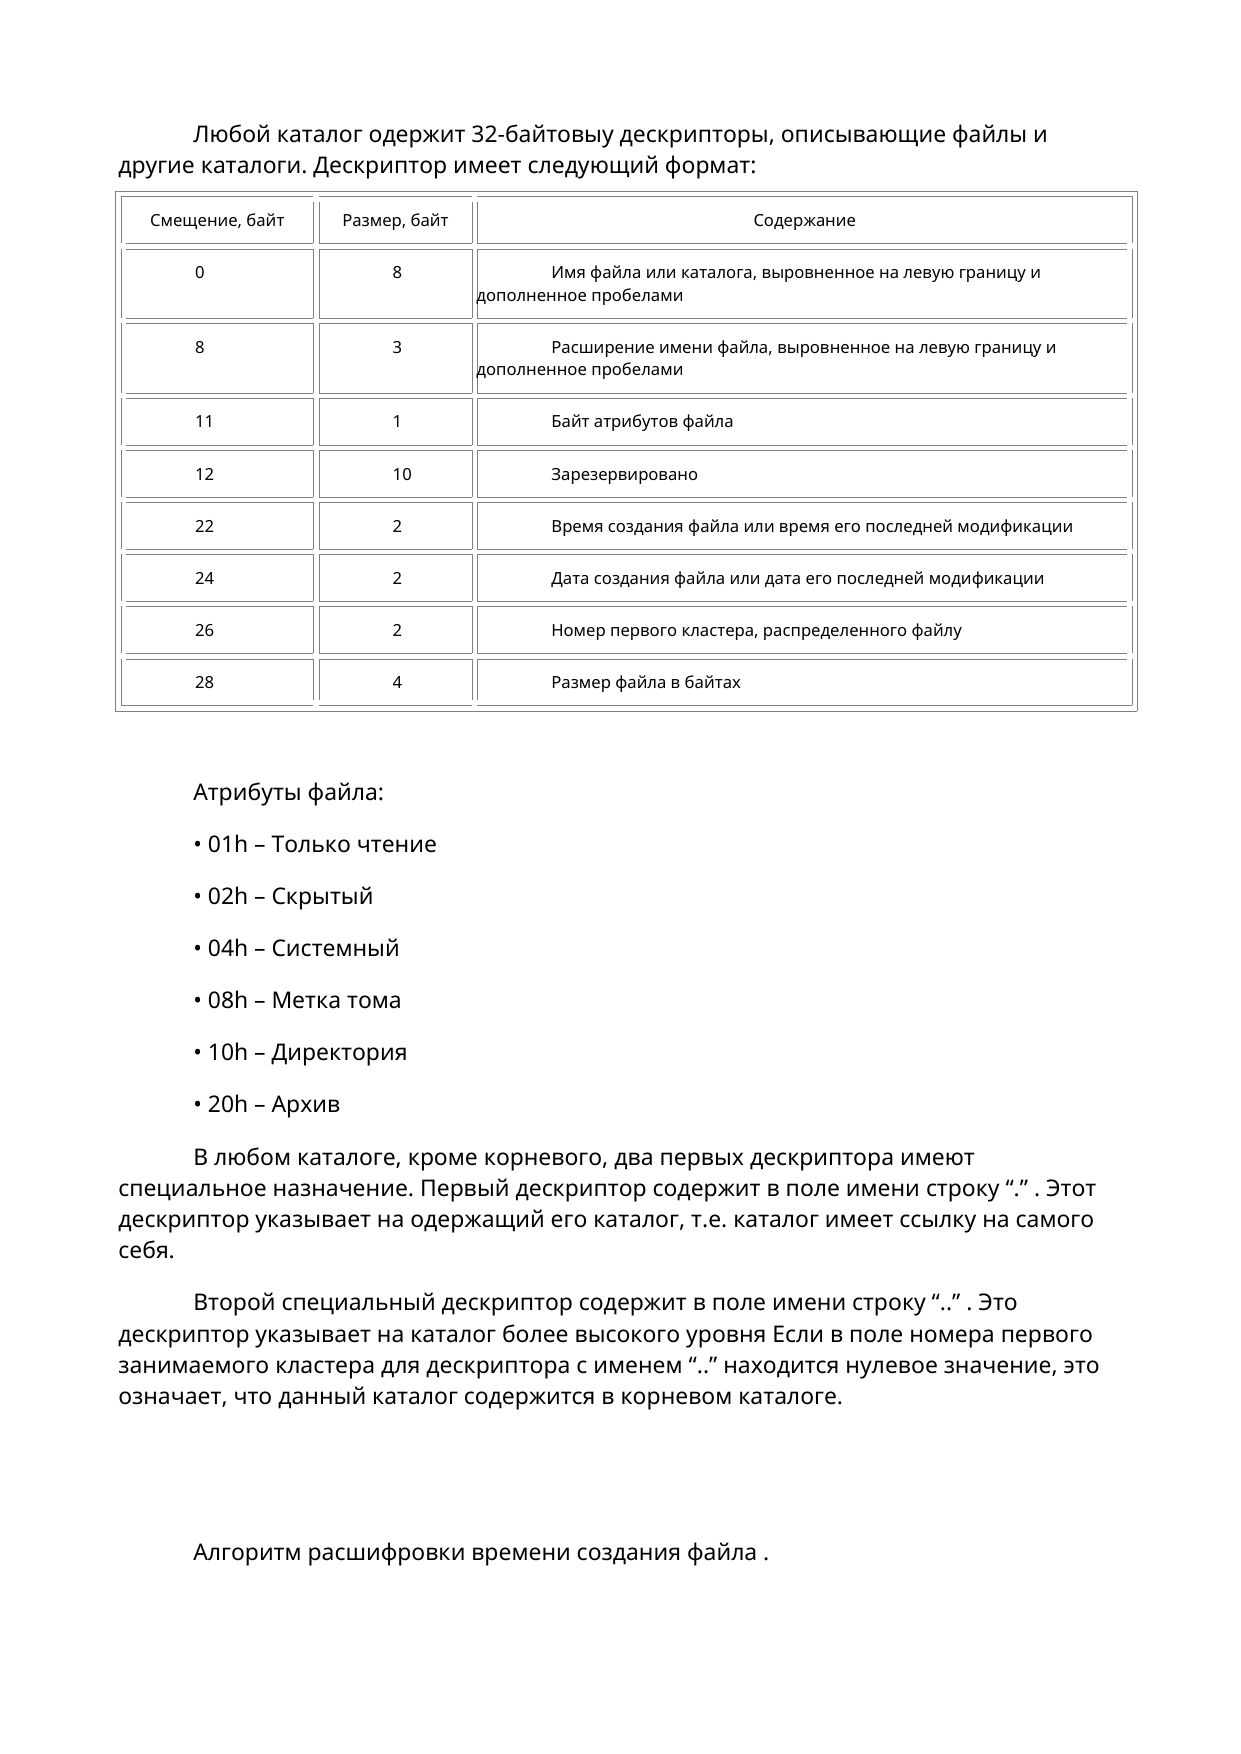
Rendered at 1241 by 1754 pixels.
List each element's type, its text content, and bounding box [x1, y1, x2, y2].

table_cell 10 [316, 445, 475, 497]
text Алгоритм расшифровки времени создания файла . [118, 1536, 1122, 1568]
text • 10h – Директория [118, 1036, 1122, 1068]
table_cell 12 [118, 445, 316, 497]
table_cell Номер первого кластера, распределенного файлу [475, 601, 1134, 653]
text • 08h – Метка тома [118, 984, 1122, 1016]
table_cell Байт атрибутов файла [475, 393, 1134, 445]
table_cell Время создания файла или время его последней модификации [475, 497, 1134, 549]
text • 20h – Архив [118, 1088, 1122, 1120]
table_cell Расширение имени файла, выровненное на левую границу и дополненное пробелами [475, 318, 1134, 393]
text • 02h – Скрытый [118, 880, 1122, 911]
table_cell 4 [316, 653, 475, 705]
table_header Смещение, байт [118, 192, 316, 243]
text Атрибуты файла: [118, 776, 1122, 807]
table_cell 2 [316, 549, 475, 601]
table_cell 8 [316, 243, 475, 318]
table_cell 24 [118, 549, 316, 601]
table_cell Дата создания файла или дата его последней модификации [475, 549, 1134, 601]
table_cell 28 [118, 653, 316, 705]
table_cell 8 [118, 318, 316, 393]
table_cell Зарезервировано [475, 445, 1134, 497]
text • 04h – Системный [118, 932, 1122, 963]
table_cell 2 [316, 497, 475, 549]
table_cell Размер файла в байтах [475, 653, 1134, 705]
table_cell 11 [118, 393, 316, 445]
table_header Размер, байт [316, 192, 475, 243]
table_cell 3 [316, 318, 475, 393]
text Любой каталог одержит 32-байтовыу дескрипторы, описывающие файлы и другие каталоги. Дескриптор имеет следующий формат: [118, 118, 1122, 181]
table_cell Имя файла или каталога, выровненное на левую границу и дополненное пробелами [475, 243, 1134, 318]
table_cell 0 [118, 243, 316, 318]
table_cell 2 [316, 601, 475, 653]
text • 01h – Только чтение [118, 828, 1122, 859]
text Второй специальный дескриптор содержит в поле имени строку “..” . Это дескриптор указывает на каталог более высокого уровня Если в поле номера первого занимаемого кластера для дескриптора с именем “..” находится нулевое значение, это означает, что данный каталог содержится в корневом каталоге. [118, 1286, 1122, 1411]
text В любом каталоге, кроме корневого, два первых дескриптора имеют специальное назначение. Первый дескриптор содержит в поле имени строку “.” . Этот дескриптор указывает на одержащий его каталог, т.е. каталог имеет ссылку на самого себя. [118, 1141, 1122, 1266]
table_cell 22 [118, 497, 316, 549]
table_cell 26 [118, 601, 316, 653]
table_header Содержание [475, 192, 1134, 243]
table_cell 1 [316, 393, 475, 445]
